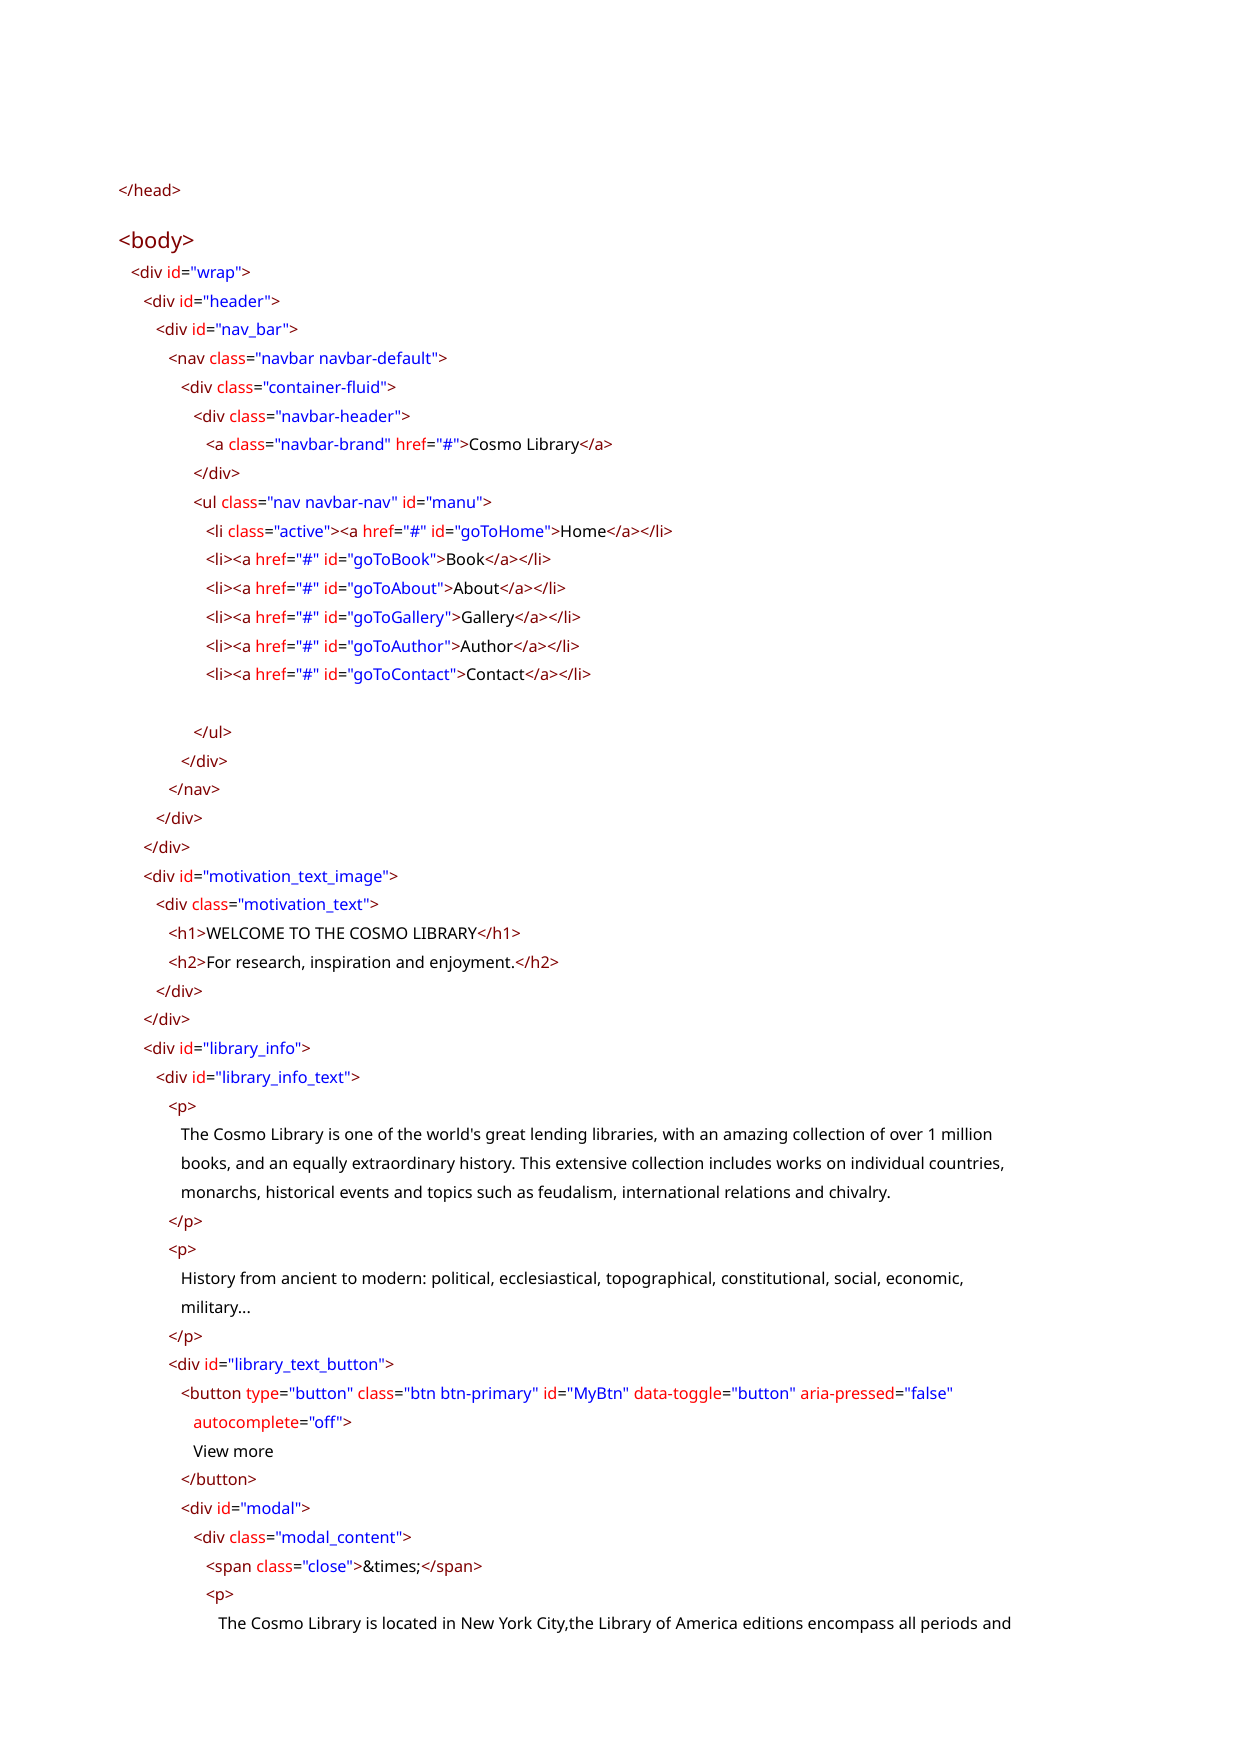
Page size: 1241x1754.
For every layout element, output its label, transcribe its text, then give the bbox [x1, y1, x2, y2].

text <div id="header"> [118, 284, 1122, 312]
text The Cosmo Library is one of the world's great lending libraries, with an amazing collection of over 1 million [118, 1117, 1122, 1146]
text <p> [118, 1089, 1122, 1117]
text </head> [118, 176, 1122, 201]
text </div> [118, 801, 1122, 830]
text </p> [118, 1204, 1122, 1232]
text <h2>For research, inspiration and enjoyment.</h2> [118, 945, 1122, 974]
text </button> [118, 1462, 1122, 1491]
text autocomplete="off"> [118, 1405, 1122, 1434]
text <a class="navbar-brand" href="#">Cosmo Library</a> [118, 427, 1122, 456]
text <li><a href="#" id="goToAbout">About</a></li> [118, 571, 1122, 600]
text <li><a href="#" id="goToAuthor">Author</a></li> [118, 629, 1122, 657]
text <p> [118, 1577, 1122, 1606]
text </div> [118, 974, 1122, 1002]
text <ul class="nav navbar-nav" id="manu"> [118, 485, 1122, 514]
text <div id="library_info"> [118, 1031, 1122, 1060]
text <li class="active"><a href="#" id="goToHome">Home</a></li> [118, 514, 1122, 542]
text <span class="close">&times;</span> [118, 1549, 1122, 1577]
text </div> [118, 830, 1122, 859]
text <p> [118, 1232, 1122, 1261]
text <div id="wrap"> [118, 255, 1122, 284]
text <div id="nav_bar"> [118, 312, 1122, 341]
text View more [118, 1434, 1122, 1462]
text <div id="library_text_button"> [118, 1347, 1122, 1376]
text <h1>WELCOME TO THE COSMO LIBRARY</h1> [118, 916, 1122, 945]
text </p> [118, 1319, 1122, 1347]
text <div class="modal_content"> [118, 1520, 1122, 1549]
text <li><a href="#" id="goToBook">Book</a></li> [118, 542, 1122, 571]
text </div> [118, 1002, 1122, 1031]
text <div class="container-fluid"> [118, 370, 1122, 399]
text <body> [118, 225, 1122, 255]
text The Cosmo Library is located in New York City,the Library of America editions encompass all periods and [118, 1606, 1122, 1635]
text <div id="modal"> [118, 1491, 1122, 1520]
text <button type="button" class="btn btn-primary" id="MyBtn" data-toggle="button" aria-pressed="false" [118, 1376, 1122, 1405]
text <div class="motivation_text"> [118, 887, 1122, 916]
text </nav> [118, 772, 1122, 801]
text </ul> [118, 715, 1122, 744]
text </div> [118, 456, 1122, 485]
text History from ancient to modern: political, ecclesiastical, topographical, constitutional, social, economic, [118, 1261, 1122, 1290]
text books, and an equally extraordinary history. This extensive collection includes works on individual countries, [118, 1146, 1122, 1175]
text <nav class="navbar navbar-default"> [118, 341, 1122, 370]
text <div class="navbar-header"> [118, 399, 1122, 427]
text <div id="motivation_text_image"> [118, 859, 1122, 887]
text </div> [118, 744, 1122, 772]
text <li><a href="#" id="goToGallery">Gallery</a></li> [118, 600, 1122, 629]
text <div id="library_info_text"> [118, 1060, 1122, 1089]
text <li><a href="#" id="goToContact">Contact</a></li> [118, 657, 1122, 686]
text monarchs, historical events and topics such as feudalism, international relations and chivalry. [118, 1175, 1122, 1204]
text military... [118, 1290, 1122, 1319]
